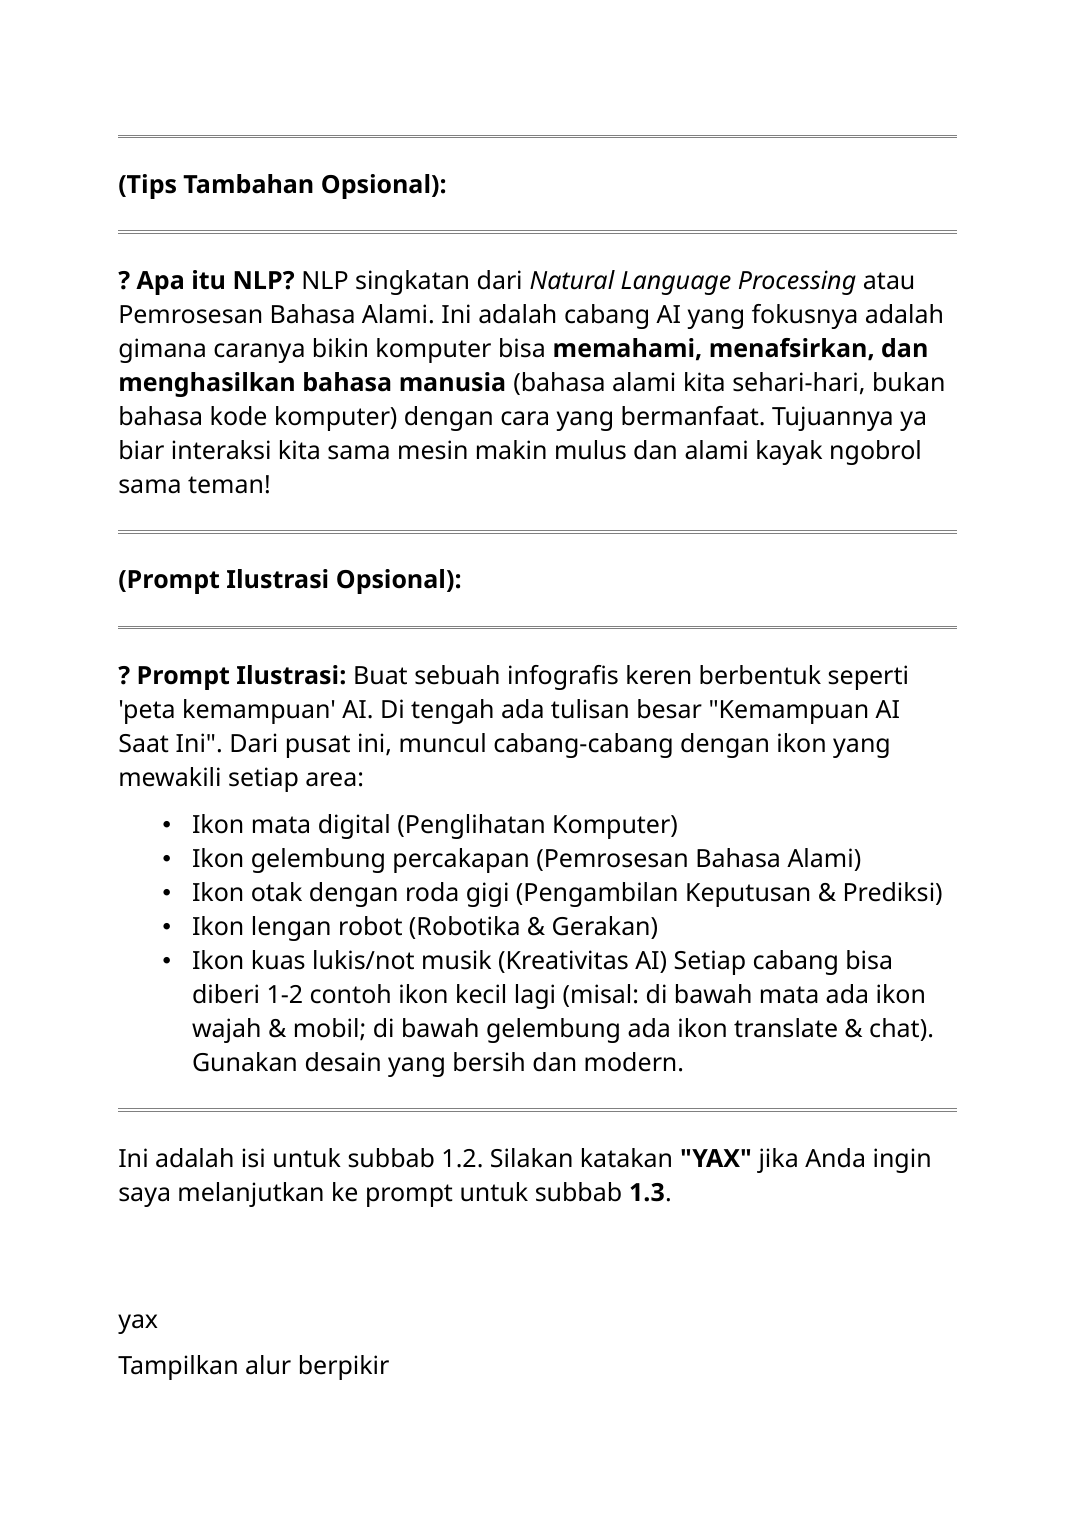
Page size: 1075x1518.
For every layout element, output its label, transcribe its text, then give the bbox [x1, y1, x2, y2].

list Ikon mata digital (Penglihatan Komputer) [162, 806, 957, 840]
text ? Apa itu NLP? NLP singkatan dari Natural Language Processing atau Pemrosesan Bahasa Alami. Ini adalah cabang AI yang fokusnya adalah gimana caranya bikin komputer bisa memahami, menafsirkan, dan menghasilkan bahasa manusia (bahasa alami kita sehari-hari, bukan bahasa kode komputer) dengan cara yang bermanfaat. Tujuannya ya biar interaksi kita sama mesin makin mulus dan alami kayak ngobrol sama teman! [118, 262, 957, 501]
list Ikon otak dengan roda gigi (Pengambilan Keputusan & Prediksi) [162, 874, 957, 908]
text (Prompt Ilustrasi Opsional): [118, 562, 957, 596]
text Ini adalah isi untuk subbab 1.2. Silakan katakan "YAX" jika Anda ingin saya melanjutkan ke prompt untuk subbab 1.3. [118, 1140, 957, 1208]
list Ikon kuas lukis/not musik (Kreativitas AI) Setiap cabang bisa diberi 1-2 contoh ikon kecil lagi (misal: di bawah mata ada ikon wajah & mobil; di bawah gelembung ada ikon translate & chat). Gunakan desain yang bersih dan modern. [162, 943, 957, 1079]
list Ikon gelembung percakapan (Pemrosesan Bahasa Alami) [162, 840, 957, 874]
list Ikon lengan robot (Robotika & Gerakan) [162, 908, 957, 943]
text (Tips Tambahan Opsional): [118, 167, 957, 201]
text ? Prompt Ilustrasi: Buat sebuah infografis keren berbentuk seperti 'peta kemampuan' AI. Di tengah ada tulisan besar "Kemampuan AI Saat Ini". Dari pusat ini, muncul cabang-cabang dengan ikon yang mewakili setiap area: [118, 658, 957, 794]
text Tampilkan alur berpikir [118, 1348, 957, 1382]
text yax [118, 1301, 957, 1336]
